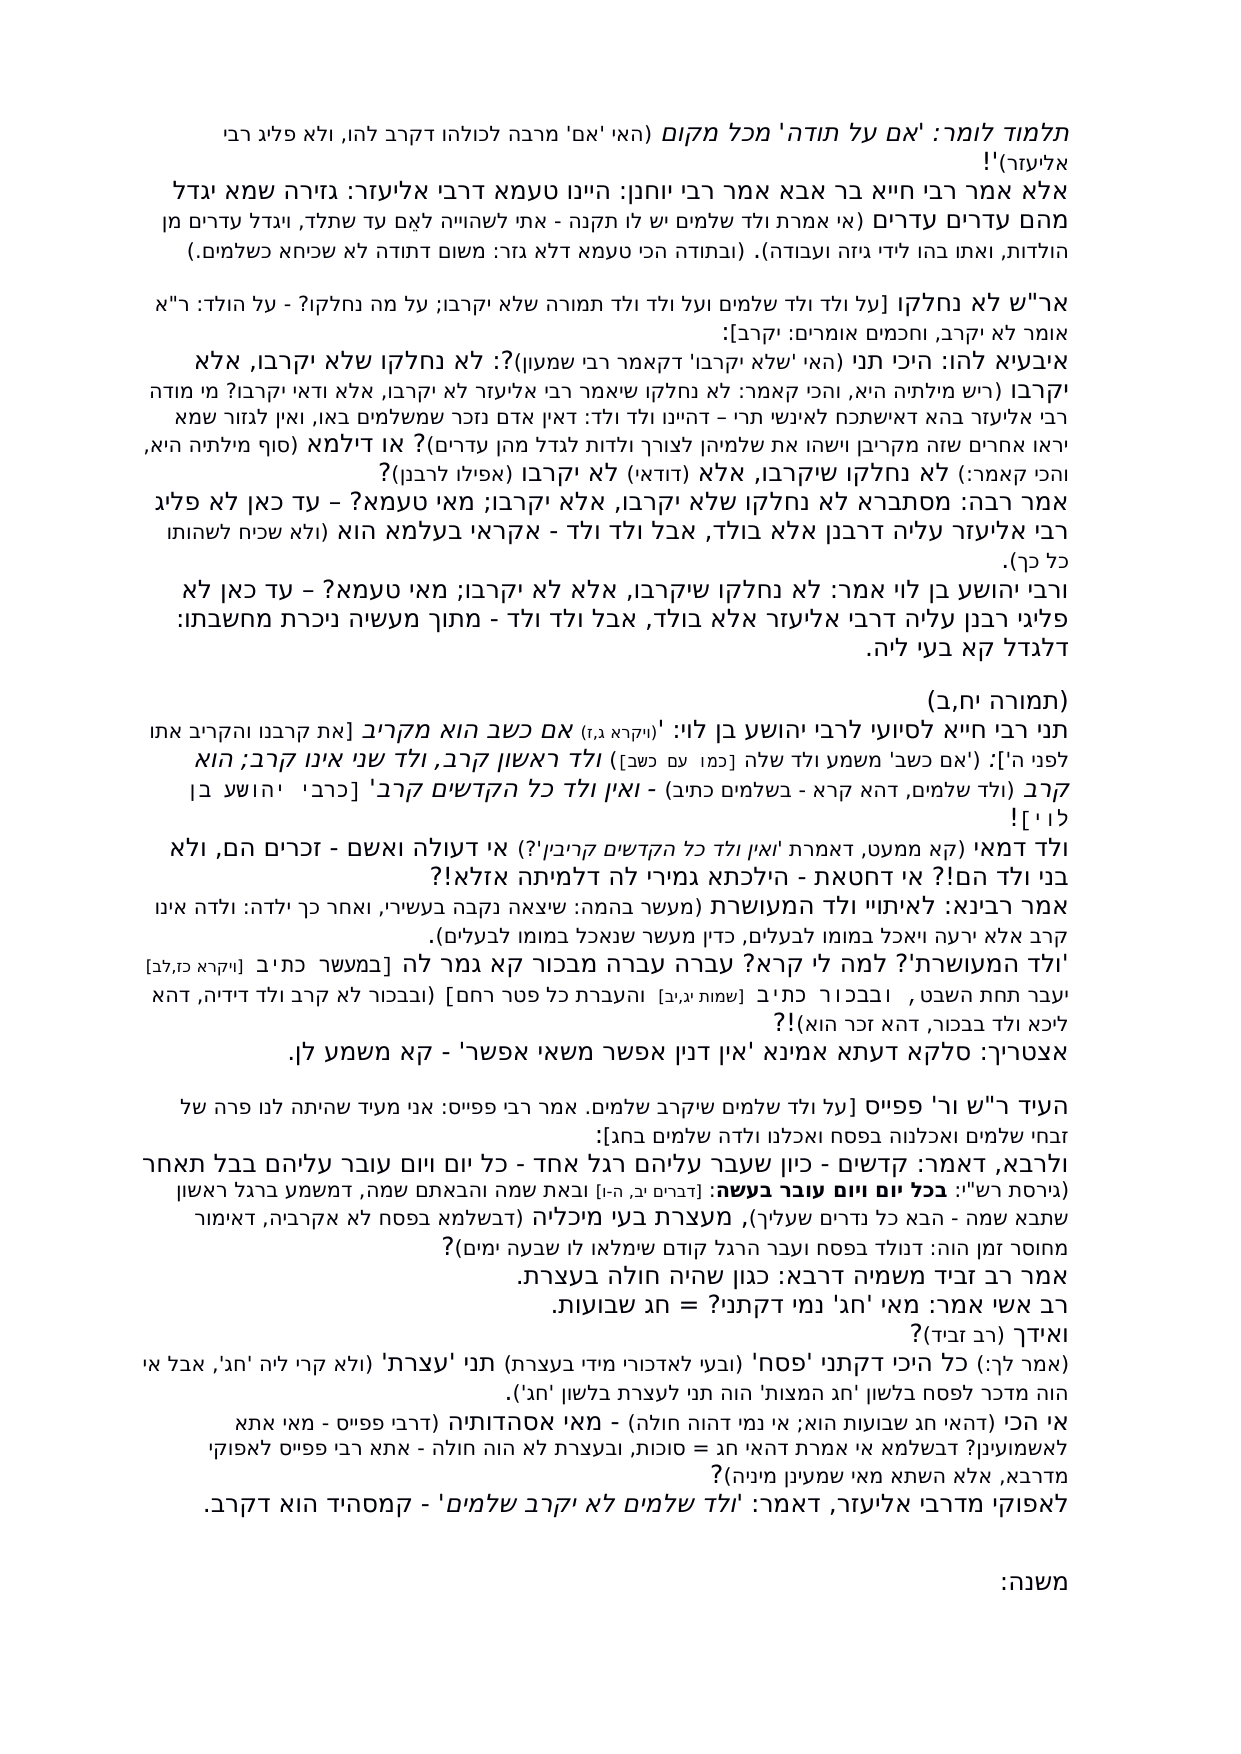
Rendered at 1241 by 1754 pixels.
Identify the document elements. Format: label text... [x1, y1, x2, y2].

text ורבי יהושע בן לוי אמר: לא נחלקו שיקרבו, אלא לא יקרבו; מאי טעמא? – עד כאן לא פליגי רבנן עליה דרבי אליעזר אלא בולד, אבל ולד ולד - מתוך מעשיה ניכרת מחשבתו: דלגדל קא בעי ליה. [142, 575, 1069, 662]
text ואידך (רב זביד)? [142, 1319, 1069, 1348]
text אמר רבינא: לאיתויי ולד המעושרת (מעשר בהמה: שיצאה נקבה בעשירי, ואחר כך ילדה: ולדה אינו קרב אלא ירעה ויאכל במומו לבעלים, כדין מעשר שנאכל במומו לבעלים). [142, 891, 1069, 949]
text רב אשי אמר: מאי 'חג' נמי דקתני? = חג שבועות. [142, 1290, 1069, 1319]
text לאפוקי מדרבי אליעזר, דאמר: 'ולד שלמים לא יקרב שלמים' - קמסהיד הוא דקרב. [142, 1489, 1069, 1518]
text אמר רב זביד משמיה דרבא: כגון שהיה חולה בעצרת. [142, 1261, 1069, 1290]
text איבעיא להו: היכי תני (האי 'שלא יקרבו' דקאמר רבי שמעון)?: לא נחלקו שלא יקרבו, אלא יקרבו (ריש מילתיה היא, והכי קאמר: לא נחלקו שיאמר רבי אליעזר לא יקרבו, אלא ודאי יקרבו? מי מודה רבי אליעזר בהא דאישתכח לאינשי תרי – דהיינו ולד ולד: דאין אדם נזכר שמשלמים באו, ואין לגזור שמא יראו אחרים שזה מקריבן וישהו את שלמיהן לצורך ולדות לגדל מהן עדרים)? או דילמא (סוף מילתיה היא, והכי קאמר:) לא נחלקו שיקרבו, אלא (דודאי) לא יקרבו (אפילו לרבנן)? [142, 346, 1069, 487]
text ולד דמאי (קא ממעט, דאמרת 'ואין ולד כל הקדשים קריבין'?) אי דעולה ואשם - זכרים הם, ולא בני ולד הם!? אי דחטאת - הילכתא גמירי לה דלמיתה אזלא!? [142, 833, 1069, 891]
text העיד ר"ש ור' פפייס [על ולד שלמים שיקרב שלמים. אמר רבי פפייס: אני מעיד שהיתה לנו פרה של זבחי שלמים ואכלנוה בפסח ואכלנו ולדה שלמים בחג]: [142, 1091, 1069, 1149]
text אמר רבה: מסתברא לא נחלקו שלא יקרבו, אלא יקרבו; מאי טעמא? – עד כאן לא פליג רבי אליעזר עליה דרבנן אלא בולד, אבל ולד ולד - אקראי בעלמא הוא (ולא שכיח לשהותו כל כך). [142, 487, 1069, 575]
text ולרבא, דאמר: קדשים - כיון שעבר עליהם רגל אחד - כל יום ויום עובר עליהם בבל תאחר (גירסת רש"י: בכל יום ויום עובר בעשה: [דברים יב, ה-ו] ובאת שמה והבאתם שמה, דמשמע ברגל ראשון שתבא שמה - הבא כל נדרים שעליך), מעצרת בעי מיכליה (דבשלמא בפסח לא אקרביה, דאימור מחוסר זמן הוה: דנולד בפסח ועבר הרגל קודם שימלאו לו שבעה ימים)? [142, 1149, 1069, 1261]
text משנה: [142, 1567, 1069, 1596]
text (אמר לך:) כל היכי דקתני 'פסח' (ובעי לאדכורי מידי בעצרת) תני 'עצרת' (ולא קרי ליה 'חג', אבל אי הוה מדכר לפסח בלשון 'חג המצות' הוה תני לעצרת בלשון 'חג'). [142, 1348, 1069, 1407]
text אי הכי (דהאי חג שבועות הוא; אי נמי דהוה חולה) - מאי אסהדותיה (דרבי פפייס - מאי אתא לאשמועינן? דבשלמא אי אמרת דהאי חג = סוכות, ובעצרת לא הוה חולה - אתא רבי פפייס לאפוקי מדרבא, אלא השתא מאי שמעינן מיניה)? [142, 1407, 1069, 1489]
text אלא אמר רבי חייא בר אבא אמר רבי יוחנן: היינו טעמא דרבי אליעזר: גזירה שמא יגדל מהם עדרים עדרים (אי אמרת ולד שלמים יש לו תקנה - אתי לשהוייה לאֵם עד שתלד, ויגדל עדרים מן הולדות, ואתו בהו לידי גיזה ועבודה). (ובתודה הכי טעמא דלא גזר: משום דתודה לא שכיחא כשלמים.) [142, 176, 1069, 264]
text אצטריך: סלקא דעתא אמינא 'אין דנין אפשר משאי אפשר' - קא משמע לן. [142, 1038, 1069, 1067]
text תני רבי חייא לסיועי לרבי יהושע בן לוי: '(ויקרא ג,ז) אם כשב הוא מקריב [את קרבנו והקריב אתו לפני ה']: ('אם כשב' משמע ולד שלה [כמו עם כשב]) ולד ראשון קרב, ולד שני אינו קרב; הוא קרב (ולד שלמים, דהא קרא - בשלמים כתיב) - ואין ולד כל הקדשים קרב' [כרבי יהושע בן לוי]! [142, 716, 1069, 833]
text (תמורה יח,ב) [142, 686, 1069, 716]
text 'ולד המעושרת'? למה לי קרא? עברה עברה מבכור קא גמר לה [במעשר כתיב [ויקרא כז,לב] יעבר תחת השבט, ובבכור כתיב [שמות יג,יב] והעברת כל פטר רחם] (ובבכור לא קרב ולד דידיה, דהא ליכא ולד בבכור, דהא זכר הוא)!? [142, 949, 1069, 1038]
text אר"ש לא נחלקו [על ולד ולד שלמים ועל ולד ולד תמורה שלא יקרבו; על מה נחלקו? - על הולד: ר"א אומר לא יקרב, וחכמים אומרים: יקרב]: [142, 288, 1069, 346]
text תלמוד לומר: 'אם על תודה' מכל מקום (האי 'אם' מרבה לכולהו דקרב להו, ולא פליג רבי אליעזר)'! [142, 118, 1069, 176]
